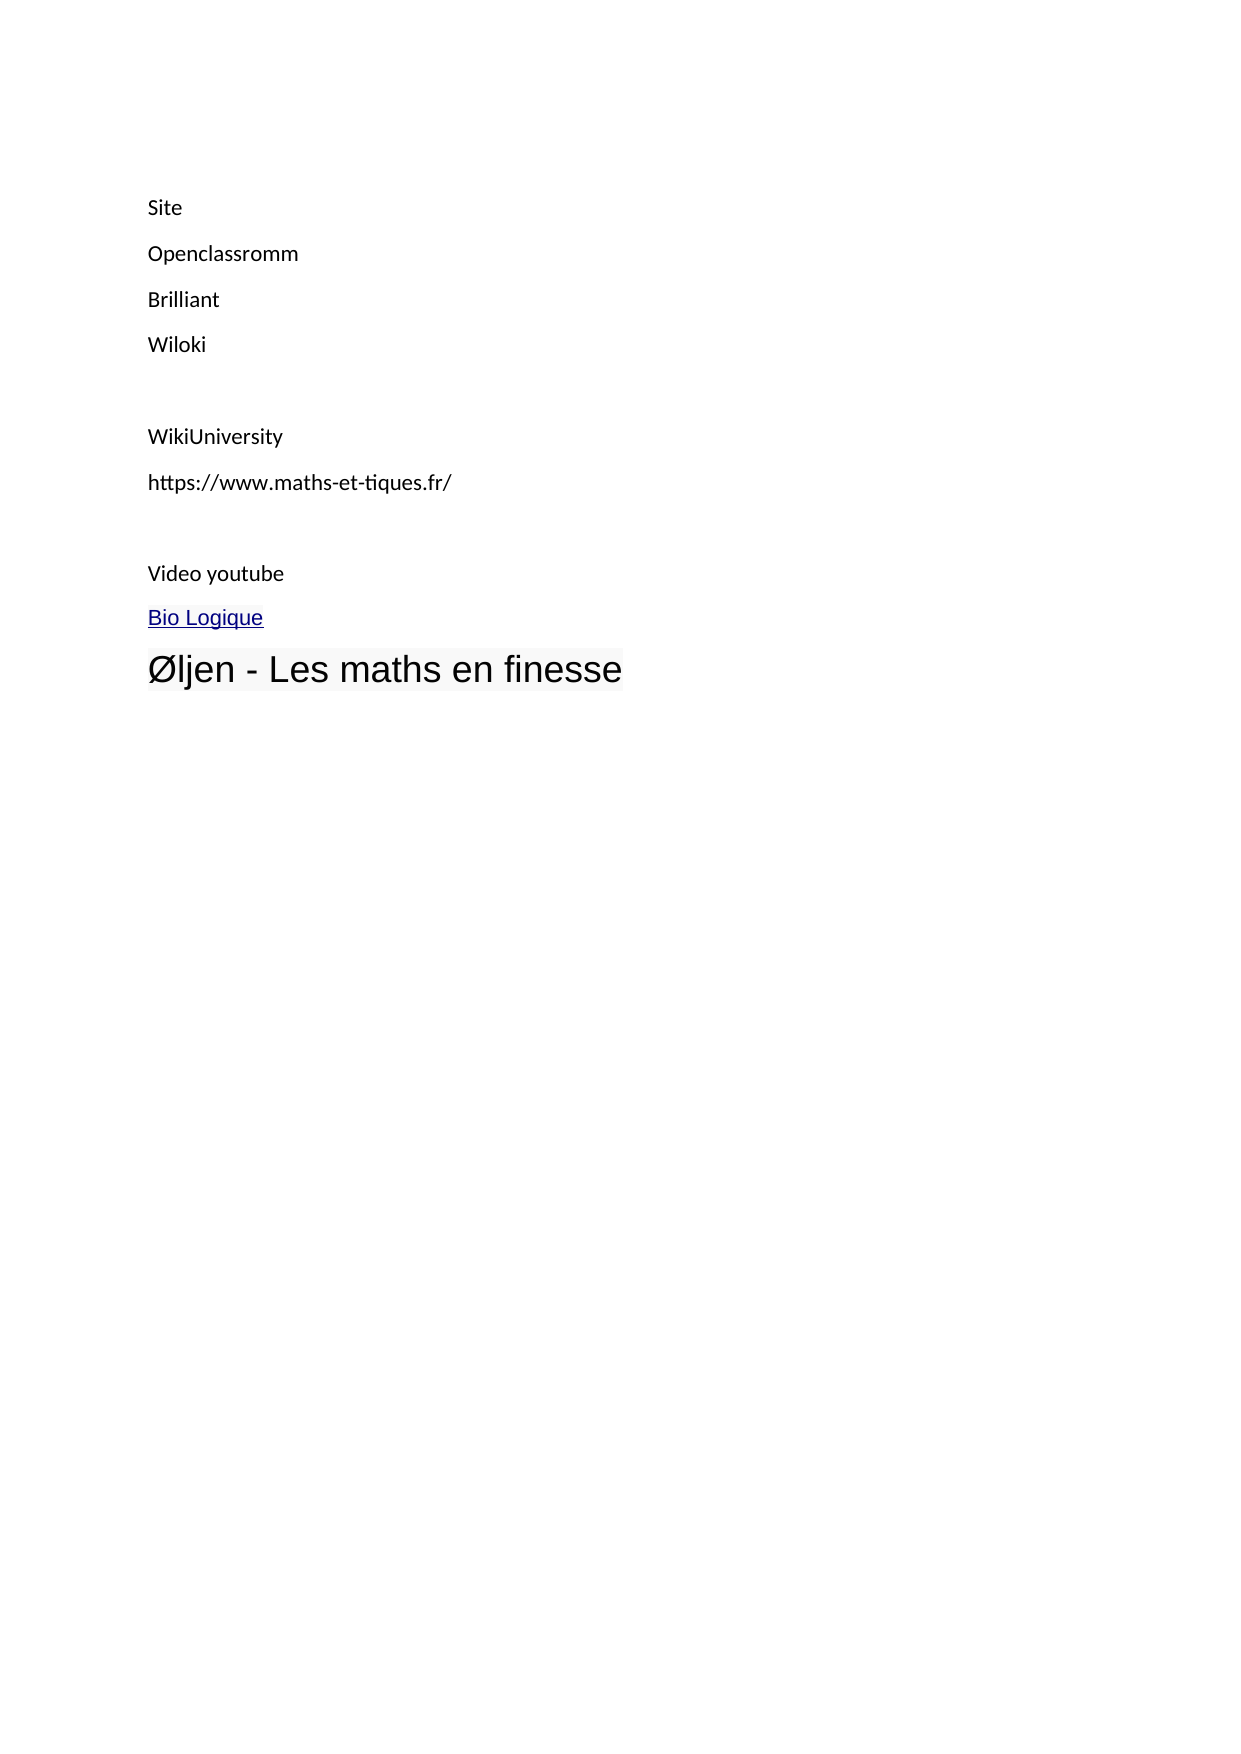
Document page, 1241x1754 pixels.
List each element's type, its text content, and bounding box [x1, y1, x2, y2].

text Video youtube [148, 559, 1093, 587]
text Brilliant [148, 285, 1093, 313]
text Openclassromm [148, 239, 1093, 267]
text Bio Logique [148, 605, 1093, 630]
text https://www.maths-et-tiques.fr/ [148, 468, 1093, 496]
text Wiloki [148, 331, 1093, 358]
text WikiUniversity [148, 422, 1093, 450]
text Site [148, 193, 1093, 221]
text Øljen - Les maths en finesse [148, 648, 1093, 691]
